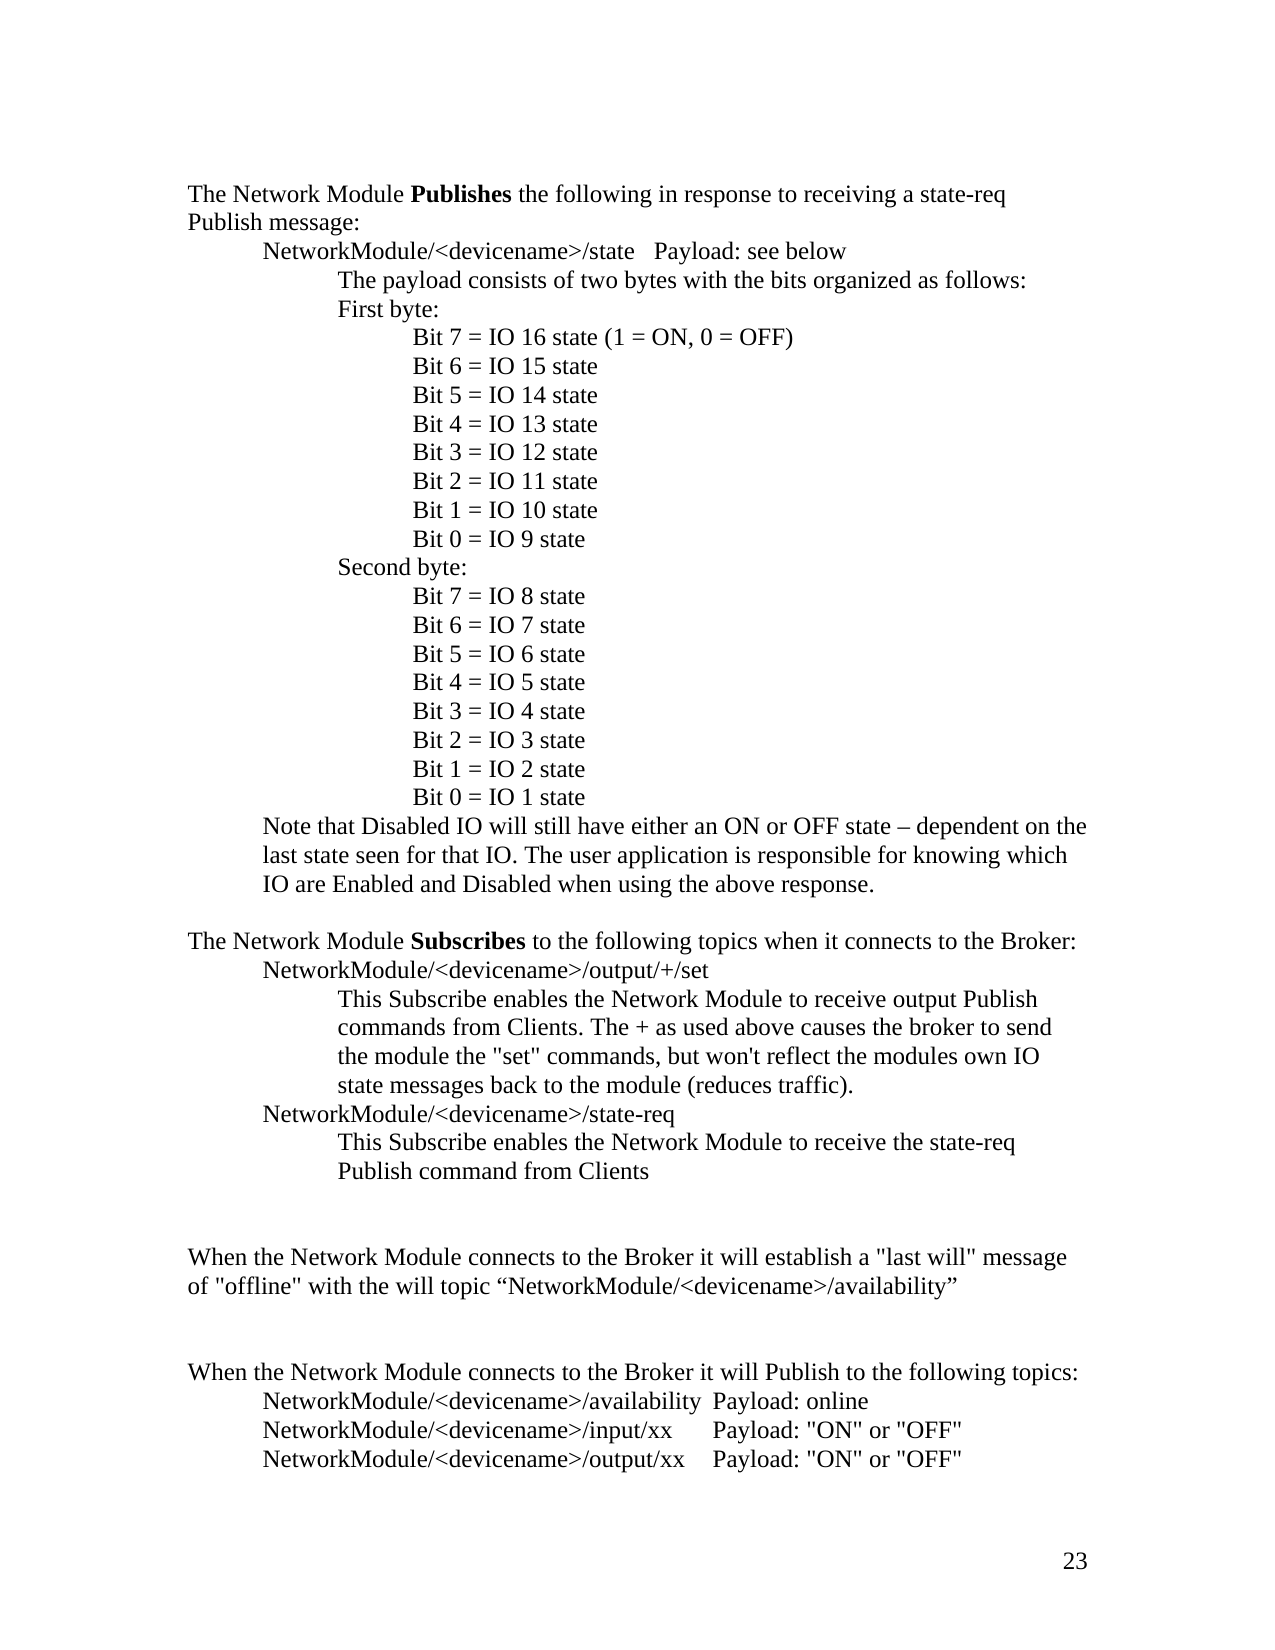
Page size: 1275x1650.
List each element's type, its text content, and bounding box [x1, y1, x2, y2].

text Bit 3 = IO 12 state [412, 437, 1087, 466]
text Bit 3 = IO 4 state [412, 696, 1087, 725]
text Bit 7 = IO 8 state [412, 581, 1087, 610]
text NetworkModule/<devicename>/input/xx Payload: "ON" or "OFF" [262, 1415, 1087, 1444]
text This Subscribe enables the Network Module to receive output Publish commands from Clients. The + as used above causes the broker to send the module the "set" commands, but won't reflect the modules own IO state messages back to the module (reduces traffic). [337, 984, 1087, 1099]
text Bit 6 = IO 7 state [412, 610, 1087, 639]
text NetworkModule/<devicename>/output/+/set [262, 955, 1087, 984]
text Bit 5 = IO 6 state [412, 639, 1087, 667]
text First byte: [337, 294, 1087, 322]
text The payload consists of two bytes with the bits organized as follows: [337, 265, 1087, 294]
text Publish message: [187, 207, 1087, 236]
text Bit 5 = IO 14 state [412, 380, 1087, 409]
text The Network Module Subscribes to the following topics when it connects to the Broker: [187, 926, 1087, 955]
text Bit 2 = IO 3 state [412, 725, 1087, 754]
text Bit 2 = IO 11 state [412, 466, 1087, 495]
text Bit 1 = IO 2 state [412, 754, 1087, 782]
text Bit 0 = IO 1 state [412, 782, 1087, 811]
text Bit 7 = IO 16 state (1 = ON, 0 = OFF) [412, 322, 1087, 351]
text NetworkModule/<devicename>/state-req [262, 1099, 1087, 1127]
text NetworkModule/<devicename>/availability Payload: online [262, 1386, 1087, 1415]
text Bit 4 = IO 5 state [412, 667, 1087, 696]
text Bit 4 = IO 13 state [412, 409, 1087, 437]
text This Subscribe enables the Network Module to receive the state-req Publish command from Clients [337, 1127, 1087, 1185]
text Note that Disabled IO will still have either an ON or OFF state – dependent on the last state seen for that IO. The user application is responsible for knowing which IO are Enabled and Disabled when using the above response. [262, 811, 1087, 897]
text When the Network Module connects to the Broker it will establish a "last will" message of "offline" with the will topic “NetworkModule/<devicename>/availability” [187, 1242, 1087, 1300]
text NetworkModule/<devicename>/state Payload: see below [262, 236, 1087, 265]
text NetworkModule/<devicename>/output/xx Payload: "ON" or "OFF" [262, 1444, 1087, 1472]
text Bit 6 = IO 15 state [412, 351, 1087, 380]
text Bit 0 = IO 9 state [412, 524, 1087, 552]
text Second byte: [337, 552, 1087, 581]
text When the Network Module connects to the Broker it will Publish to the following topics: [187, 1357, 1087, 1386]
text Bit 1 = IO 10 state [412, 495, 1087, 524]
text The Network Module Publishes the following in response to receiving a state-req [187, 179, 1087, 207]
